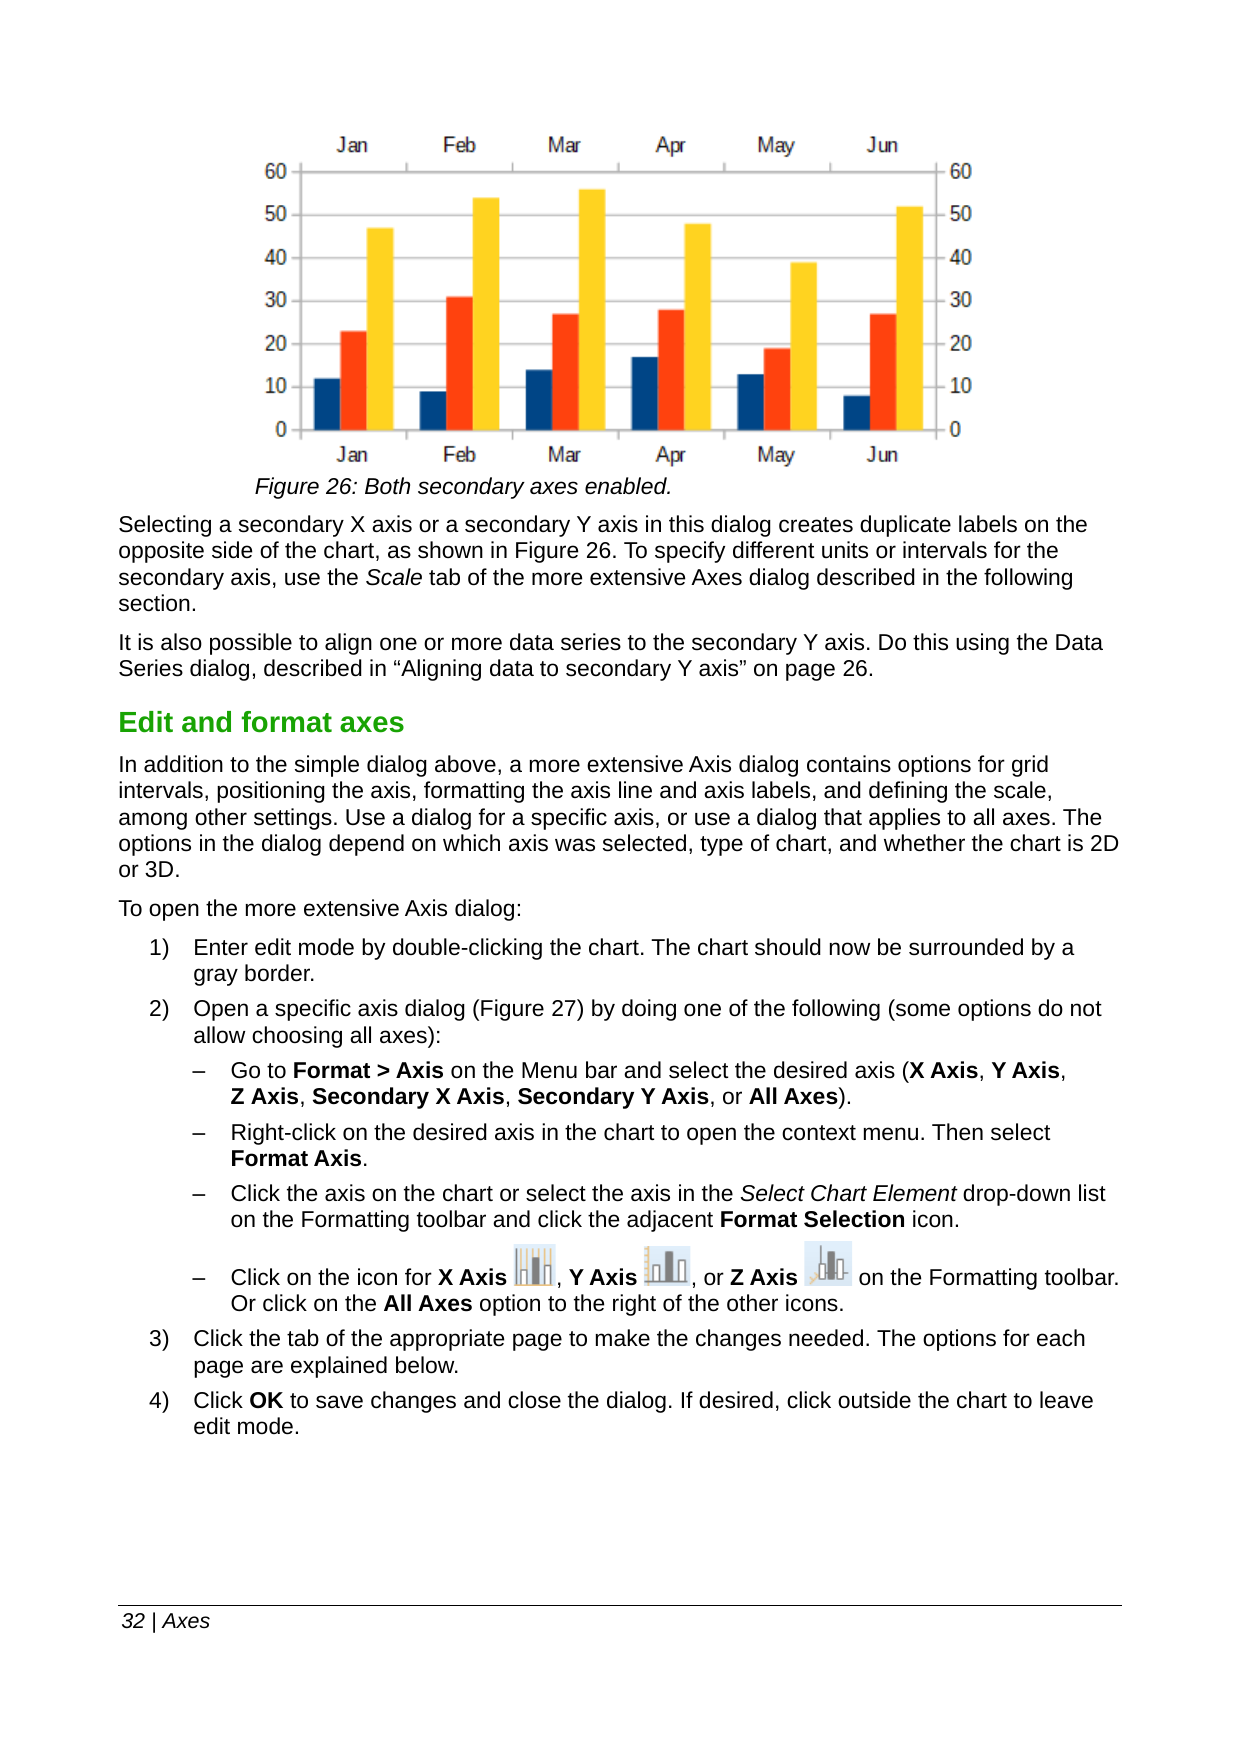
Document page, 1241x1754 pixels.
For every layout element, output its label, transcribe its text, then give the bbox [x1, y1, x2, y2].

picture [804, 1241, 853, 1286]
picture [254, 118, 986, 473]
subtitle Edit and format axes [118, 705, 1122, 739]
list Right-click on the desired axis in the chart to open the context menu. Then select Format Axis. [192, 1118, 1122, 1171]
text It is also possible to align one or more data series to the secondary Y axis. Do this using the Data Series dialog, described in “Aligning data to secondary Y axis” on page 26. [118, 629, 1122, 682]
picture [643, 1246, 691, 1286]
list Click the tab of the appropriate page to make the changes needed. The options for each page are explained below. [169, 1325, 1122, 1378]
list Click the axis on the chart or select the axis in the Select Chart Element drop-down list on the Formatting toolbar and click the adjacent Format Selection icon. [192, 1180, 1122, 1233]
text In addition to the simple dialog above, a more extensive Axis dialog contains options for grid intervals, positioning the axis, formatting the axis line and axis labels, and defining the scale, among other settings. Use a dialog for a specific axis, or use a dialog that applies to all axes. The options in the dialog depend on which axis was selected, type of chart, and whether the chart is 2D or 3D. [118, 751, 1122, 882]
list Click on the icon for X Axis , Y Axis , or Z Axis on the Formatting toolbar. Or click on the All Axes option to the right of the other icons. [192, 1242, 1122, 1316]
text To open the more extensive Axis dialog: [118, 895, 1122, 921]
list Open a specific axis dialog (Figure 27) by doing one of the following (some options do not allow choosing all axes): [169, 995, 1122, 1048]
list Enter edit mode by double-clicking the chart. The chart should now be surrounded by a gray border. [169, 934, 1122, 987]
list Go to Format > Axis on the Menu bar and select the desired axis (X Axis, Y Axis, Z Axis, Secondary X Axis, Secondary Y Axis, or All Axes). [192, 1057, 1122, 1110]
text Figure 26: Both secondary axes enabled. [254, 473, 986, 499]
picture [513, 1244, 556, 1286]
text Selecting a secondary X axis or a secondary Y axis in this dialog creates duplicate labels on the opposite side of the chart, as shown in Figure 26. To specify different units or intervals for the secondary axis, use the Scale tab of the more extensive Axes dialog described in the following section. [118, 511, 1122, 617]
list Click OK to save changes and close the dialog. If desired, click outside the chart to leave edit mode. [169, 1387, 1122, 1439]
